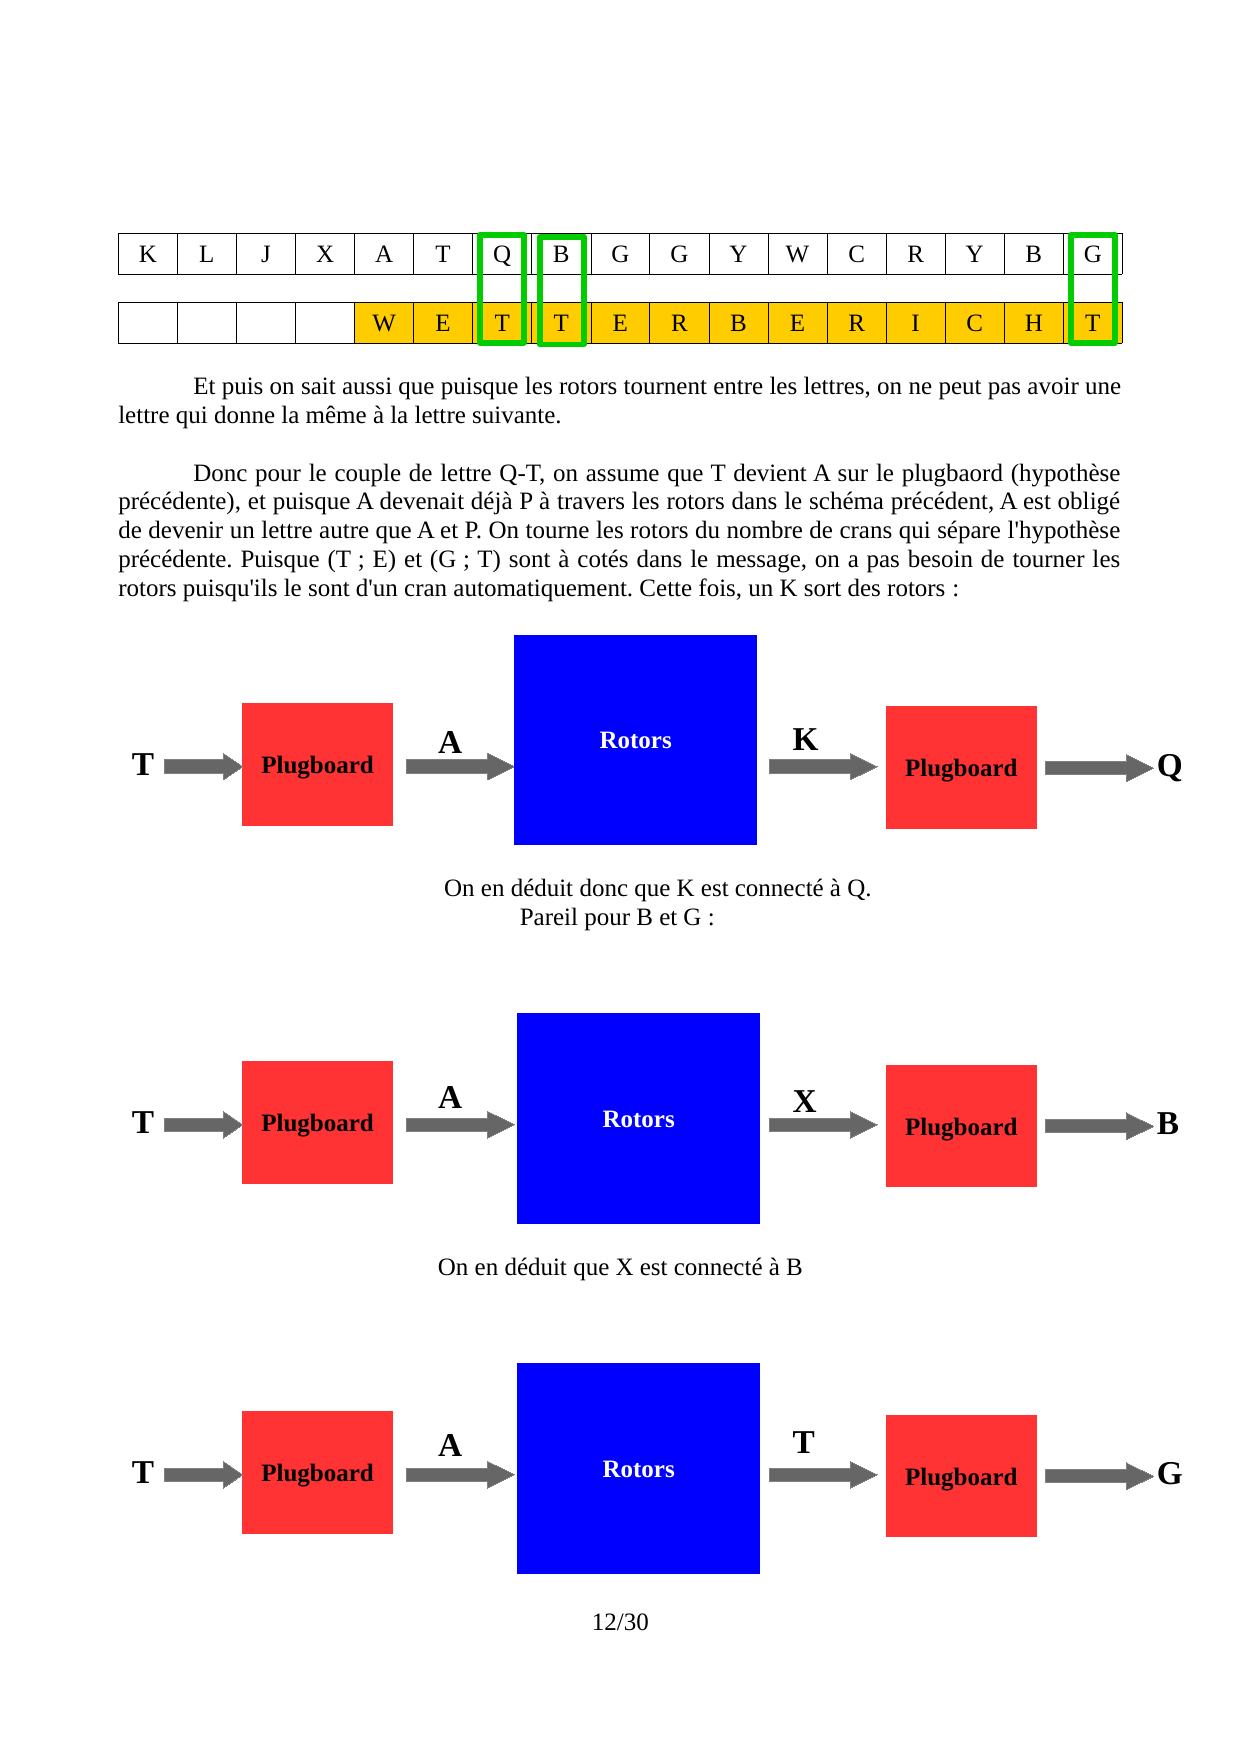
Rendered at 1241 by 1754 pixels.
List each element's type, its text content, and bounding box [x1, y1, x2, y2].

table_header Y [946, 234, 1004, 273]
table_header E [769, 303, 827, 343]
table_header [527, 303, 531, 343]
table_header T [1074, 303, 1112, 340]
table_header G [1074, 238, 1112, 273]
table_header B [1005, 234, 1063, 273]
text Et puis on sait aussi que puisque les rotors tournent entre les lettres, on ne peut pas avoir une lettre qui donne la même à la lettre suivante. [118, 371, 1122, 429]
table_header T [483, 303, 521, 340]
table_header L [178, 234, 236, 273]
table_header R [828, 303, 886, 343]
text On en déduit que X est connecté à B [118, 1252, 1122, 1281]
table_header E [414, 303, 472, 343]
table_header B [710, 303, 768, 343]
table_header [473, 234, 477, 273]
table_header [237, 303, 295, 343]
table_header K [119, 234, 177, 273]
table_header X [296, 234, 354, 273]
table_header Y [710, 234, 768, 273]
table_header W [769, 234, 827, 273]
table_header [587, 303, 591, 343]
table_header [1118, 303, 1122, 343]
table_header C [828, 234, 886, 273]
table_header T [414, 234, 472, 273]
table_header H [1005, 303, 1063, 343]
table_header R [887, 234, 945, 273]
table_header [1118, 234, 1122, 273]
table_header R [650, 303, 709, 343]
table_header T [543, 303, 581, 342]
table_header [1064, 303, 1068, 343]
table_header [296, 303, 354, 343]
table_header C [946, 303, 1004, 343]
table_header [178, 303, 236, 343]
table_header [532, 303, 537, 343]
table_header Q [483, 238, 521, 273]
table_header B [543, 240, 581, 273]
table_header W [355, 303, 413, 343]
table_header G [650, 234, 709, 273]
text On en déduit donc que K est connecté à Q. [118, 873, 1122, 902]
table_header [473, 303, 477, 343]
table_header I [887, 303, 945, 343]
table_header [527, 234, 531, 273]
table_header A [355, 234, 413, 273]
table_header [587, 234, 591, 273]
table_header [119, 303, 177, 343]
text Pareil pour B et G : [118, 902, 1122, 931]
table_header G [592, 234, 649, 273]
table_header E [592, 303, 649, 343]
table_header [1064, 234, 1068, 273]
table_header J [237, 234, 295, 273]
text Donc pour le couple de lettre Q-T, on assume que T devient A sur le plugbaord (hypothèse précédente), et puisque A devenait déjà P à travers les rotors dans le schéma précédent, A est obligé de devenir un lettre autre que A et P. On tourne les rotors du nombre de crans qui sépare l'hypothèse précédente. Puisque (T ; E) et (G ; T) sont à cotés dans le message, on a pas besoin de tourner les rotors puisqu'ils le sont d'un cran automatiquement. Cette fois, un K sort des rotors : [118, 458, 1122, 601]
table_header [532, 234, 537, 273]
